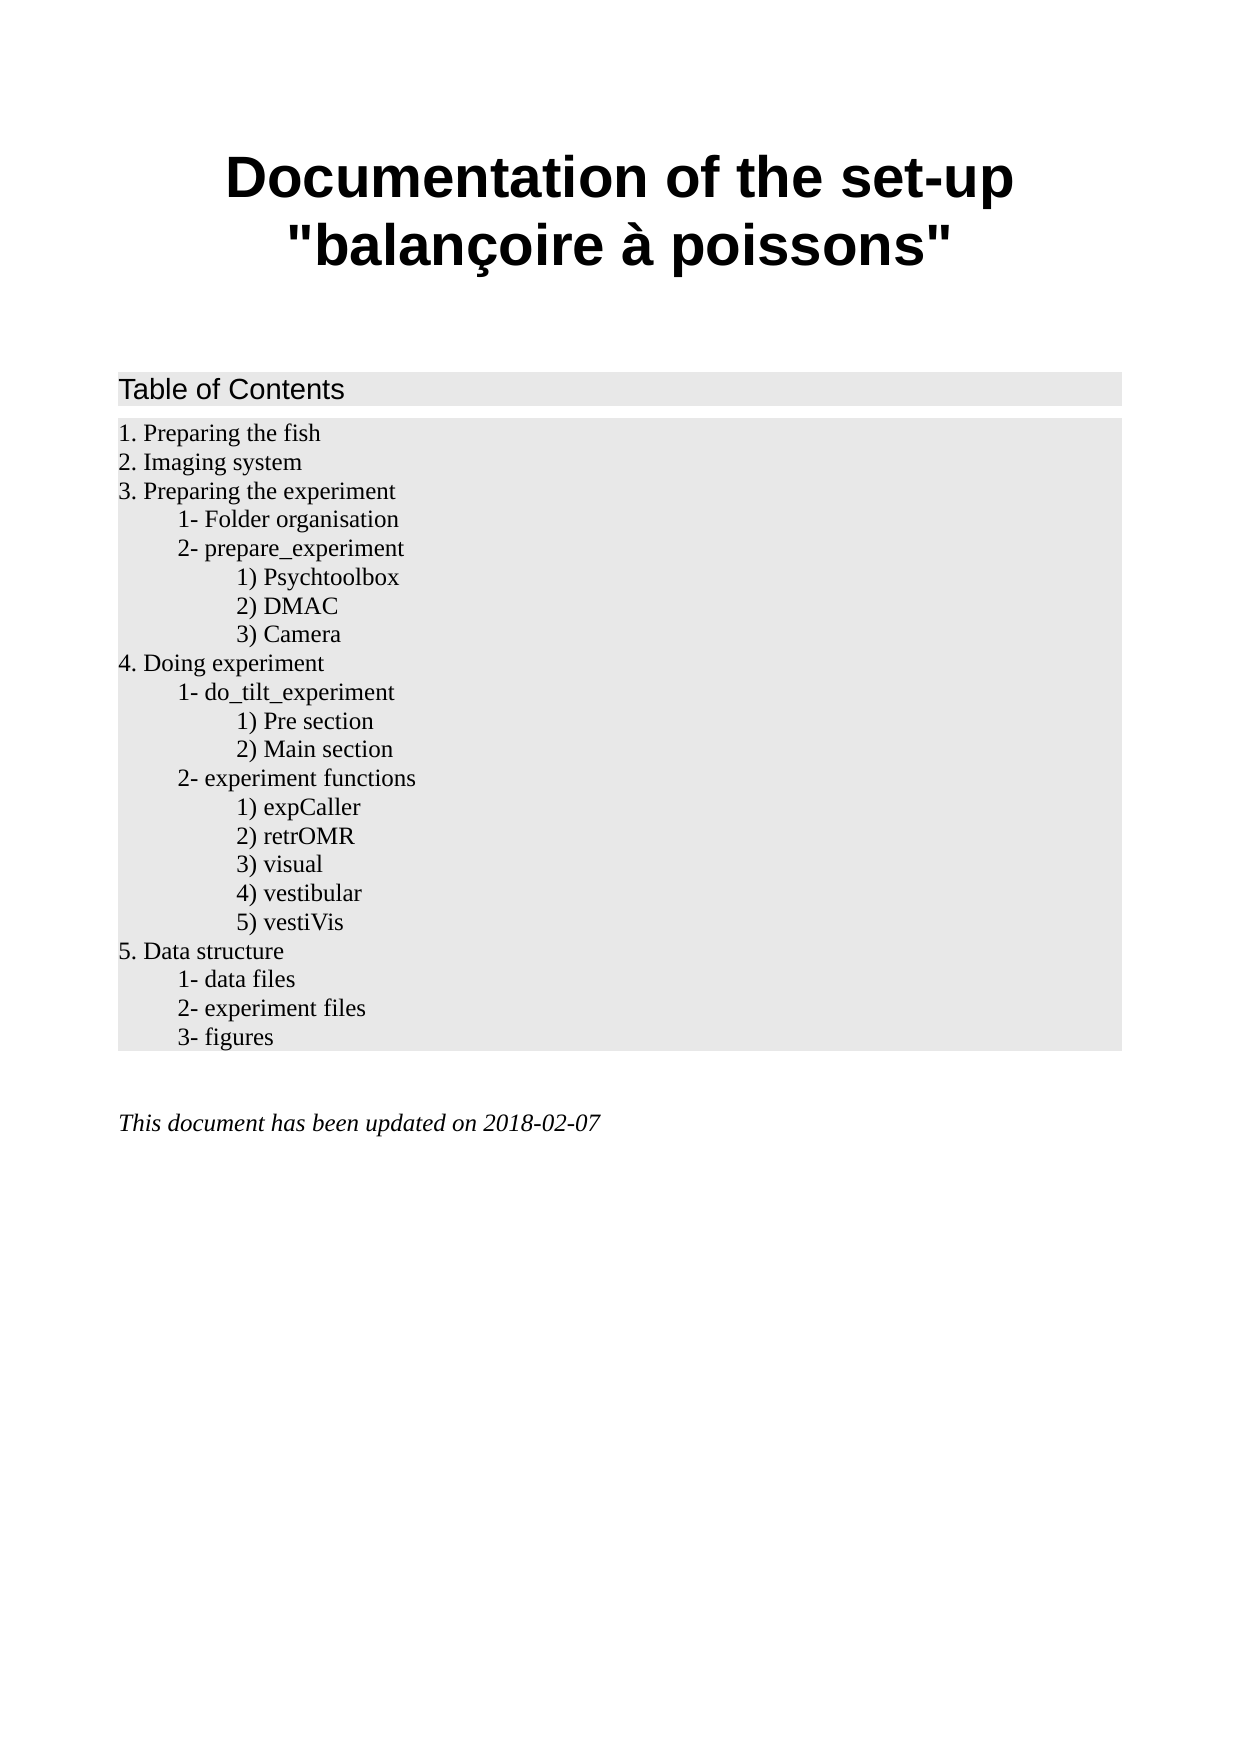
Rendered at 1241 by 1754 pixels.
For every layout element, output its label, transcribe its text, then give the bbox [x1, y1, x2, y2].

text 2. Imaging system [118, 447, 1122, 476]
text 1. Preparing the fish [118, 418, 1122, 447]
text 1) expCaller [118, 792, 1122, 821]
title Documentation of the set-up "balançoire à poissons" [118, 143, 1122, 277]
text 1- data files [118, 964, 1122, 993]
text 5. Data structure [118, 936, 1122, 964]
text 3) visual [118, 849, 1122, 878]
text 2- experiment functions [118, 763, 1122, 792]
text 4) vestibular [118, 878, 1122, 907]
text 2) Main section [118, 734, 1122, 763]
text 3. Preparing the experiment [118, 476, 1122, 504]
text 2) retrOMR [118, 821, 1122, 849]
text 3- figures [118, 1022, 1122, 1051]
text 3) Camera [118, 619, 1122, 648]
subtitle Table of Contents [118, 372, 1122, 406]
text 2- experiment files [118, 993, 1122, 1022]
text 5) vestiVis [118, 907, 1122, 936]
text 1) Pre section [118, 706, 1122, 734]
text 1- do_tilt_experiment [118, 677, 1122, 706]
text 2) DMAC [118, 591, 1122, 619]
text 4. Doing experiment [118, 648, 1122, 677]
text This document has been updated on 2018-02-07 [118, 1108, 1122, 1137]
text 1) Psychtoolbox [118, 562, 1122, 591]
text 1- Folder organisation [118, 504, 1122, 533]
text 2- prepare_experiment [118, 533, 1122, 562]
